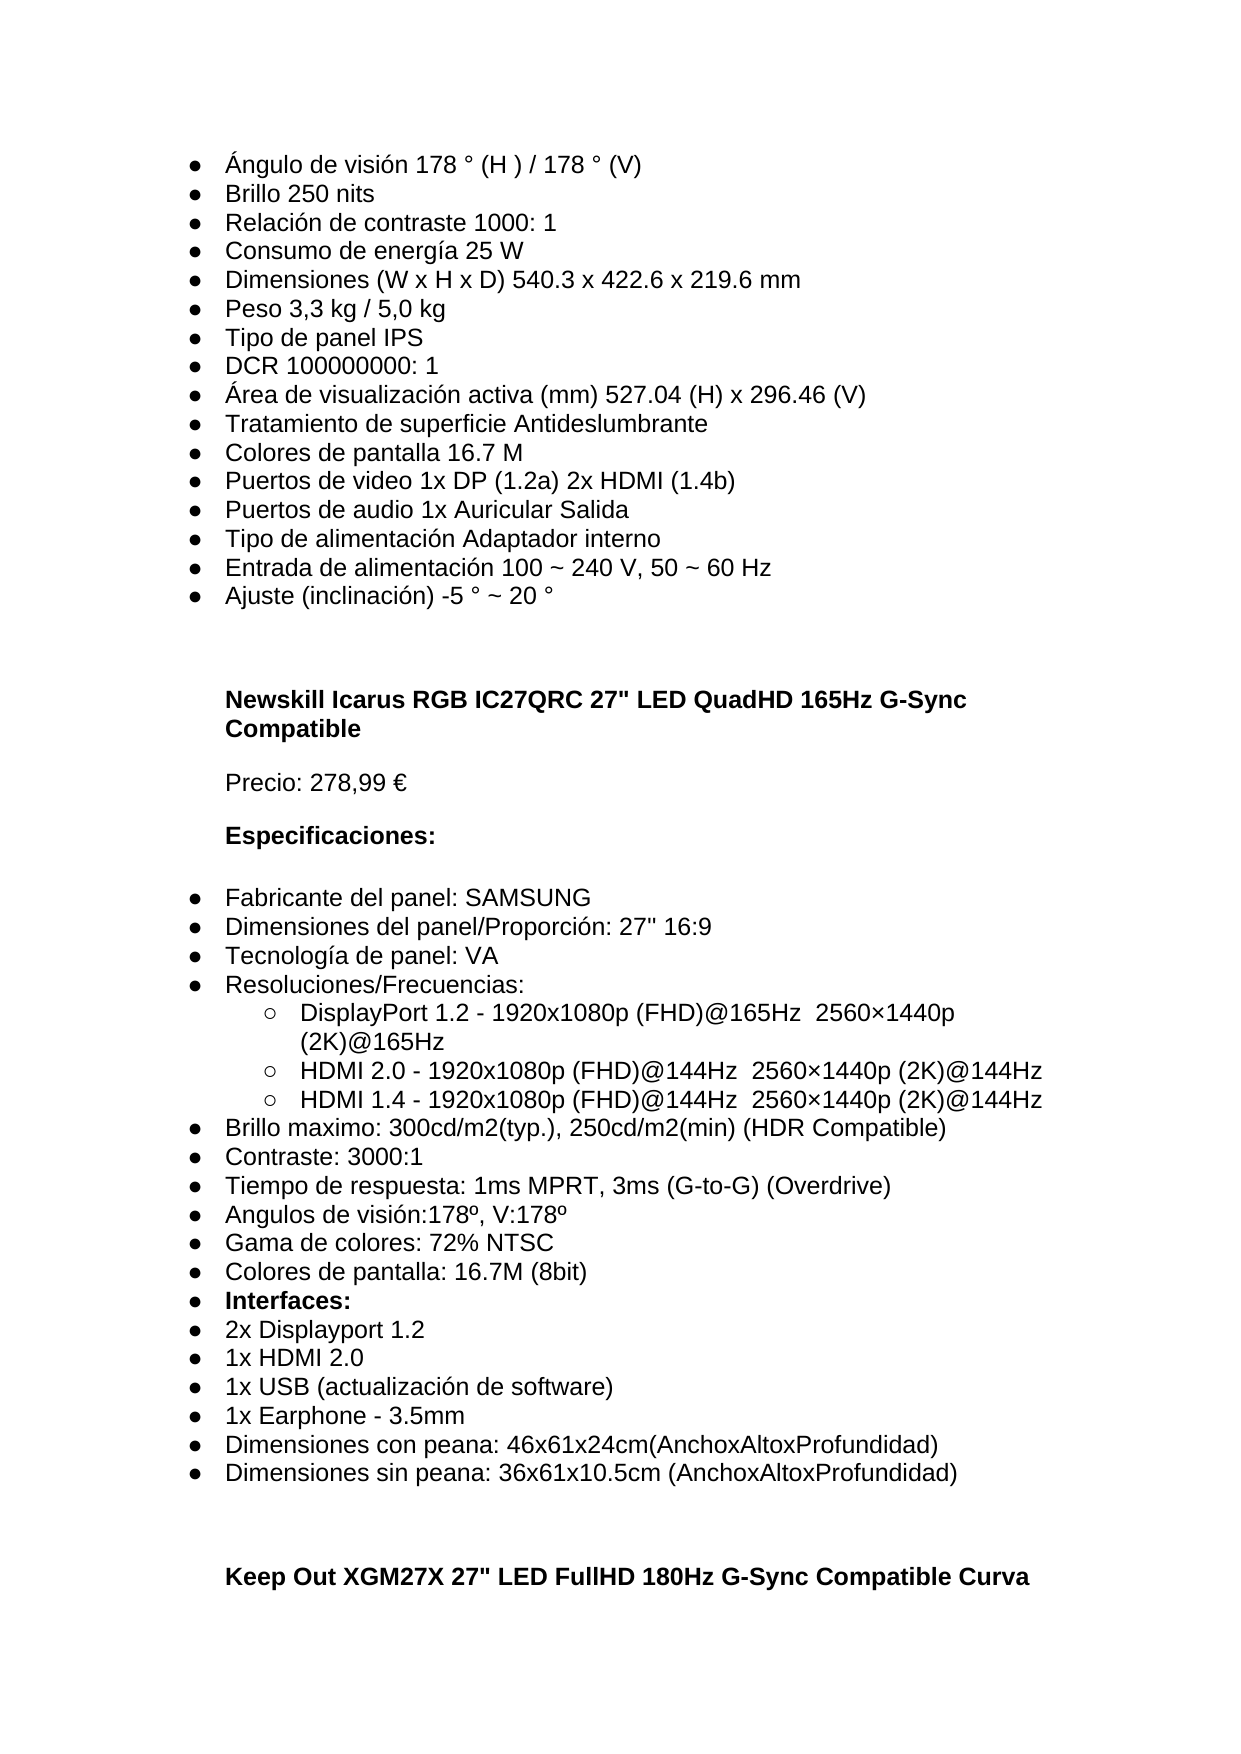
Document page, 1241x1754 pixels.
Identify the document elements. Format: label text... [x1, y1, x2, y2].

list Dimensiones con peana: 46x61x24cm(AnchoxAltoxProfundidad) [187, 1429, 1090, 1458]
list Angulos de visión:178º, V:178º [187, 1199, 1090, 1228]
list Brillo 250 nits [187, 179, 1090, 207]
list HDMI 2.0 - 1920x1080p (FHD)@144Hz 2560×1440p (2K)@144Hz [262, 1056, 1090, 1084]
list Entrada de alimentación 100 ~ 240 V, 50 ~ 60 Hz [187, 552, 1090, 581]
list Brillo maximo: 300cd/m2(typ.), 250cd/m2(min) (HDR Compatible) [187, 1113, 1090, 1142]
list Dimensiones del panel/Proporción: 27'' 16:9 [187, 912, 1090, 941]
list Colores de pantalla: 16.7M (8bit) [187, 1257, 1090, 1286]
list Puertos de audio 1x Auricular Salida [187, 495, 1090, 524]
list Área de visualización activa (mm) 527.04 (H) x 296.46 (V) [187, 380, 1090, 409]
list 1x USB (actualización de software) [187, 1372, 1090, 1401]
list Tipo de panel IPS [187, 322, 1090, 351]
list Resoluciones/Frecuencias: [187, 969, 1090, 998]
list Ángulo de visión 178 ° (H ) / 178 ° (V) [187, 150, 1090, 179]
list Colores de pantalla 16.7 M [187, 437, 1090, 466]
list DCR 100000000: 1 [187, 351, 1090, 380]
list 1x Earphone - 3.5mm [187, 1401, 1090, 1429]
list Tratamiento de superficie Antideslumbrante [187, 409, 1090, 437]
list Interfaces: [187, 1286, 1090, 1314]
list Dimensiones sin peana: 36x61x10.5cm (AnchoxAltoxProfundidad) [187, 1458, 1090, 1487]
list Ajuste (inclinación) -5 ° ~ 20 ° [187, 581, 1090, 610]
list 1x HDMI 2.0 [187, 1343, 1090, 1372]
list Puertos de video 1x DP (1.2a) 2x HDMI (1.4b) [187, 466, 1090, 495]
list Contraste: 3000:1 [187, 1142, 1090, 1171]
list Tiempo de respuesta: 1ms MPRT, 3ms (G-to-G) (Overdrive) [187, 1171, 1090, 1199]
list Gama de colores: 72% NTSC [187, 1228, 1090, 1257]
list 2x Displayport 1.2 [187, 1314, 1090, 1343]
list Tipo de alimentación Adaptador interno [187, 524, 1090, 552]
subtitle Especificaciones: [225, 821, 1090, 850]
list Fabricante del panel: SAMSUNG [187, 883, 1090, 912]
list DisplayPort 1.2 - 1920x1080p (FHD)@165Hz 2560×1440p (2K)@165Hz [262, 998, 1090, 1056]
list HDMI 1.4 - 1920x1080p (FHD)@144Hz 2560×1440p (2K)@144Hz [262, 1084, 1090, 1113]
list Relación de contraste 1000: 1 [187, 207, 1090, 236]
subtitle Newskill Icarus RGB IC27QRC 27" LED QuadHD 165Hz G-Sync Compatible [225, 685, 1090, 742]
text Precio: 278,99 € [225, 767, 1090, 796]
list Consumo de energía 25 W [187, 236, 1090, 265]
list Tecnología de panel: VA [187, 941, 1090, 969]
subtitle Keep Out XGM27X 27" LED FullHD 180Hz G-Sync Compatible Curva [225, 1562, 1090, 1591]
list Dimensiones (W x H x D) 540.3 x 422.6 x 219.6 mm [187, 265, 1090, 294]
list Peso 3,3 kg / 5,0 kg [187, 294, 1090, 322]
